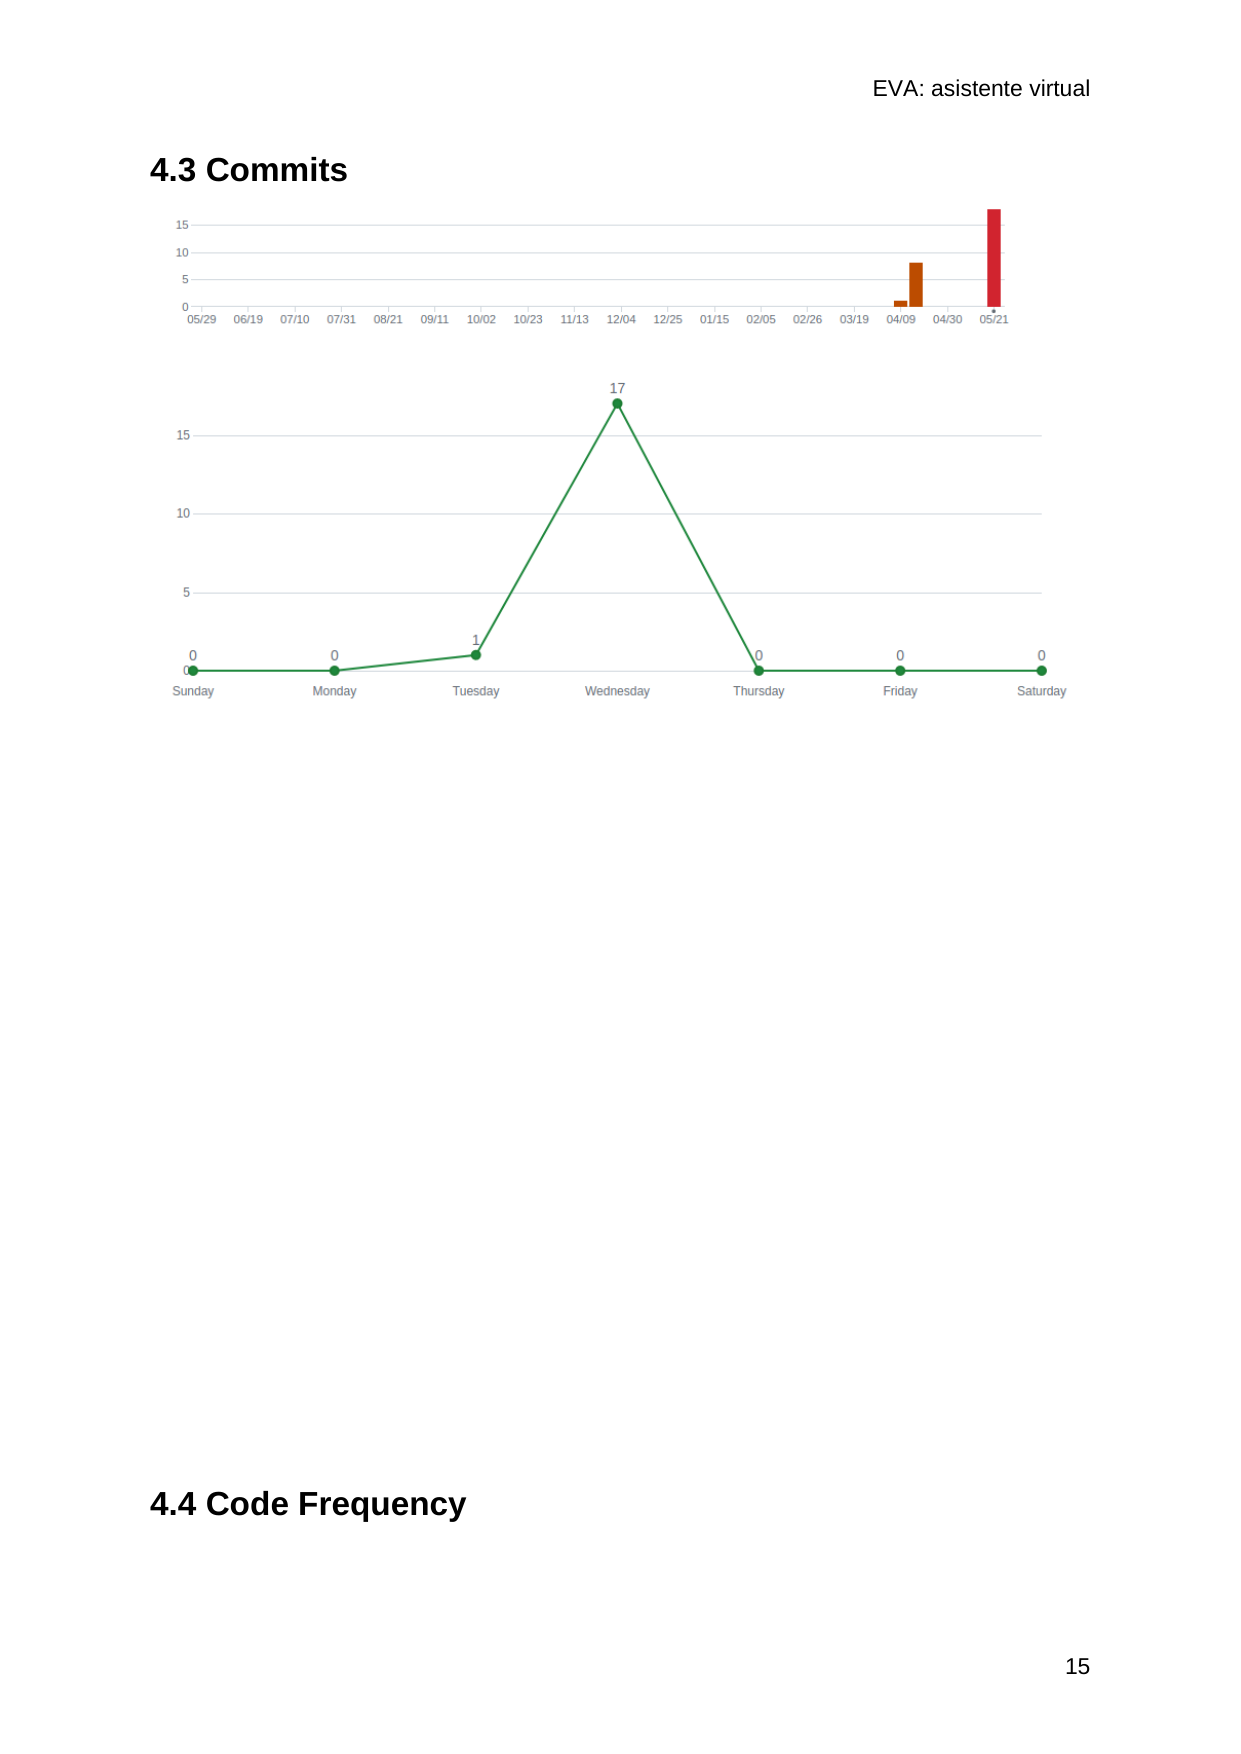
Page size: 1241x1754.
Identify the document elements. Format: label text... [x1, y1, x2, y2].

subtitle 4.3 Commits [150, 150, 1090, 188]
subtitle 4.4 Code Frequency [150, 1484, 1090, 1523]
picture [150, 201, 1091, 718]
